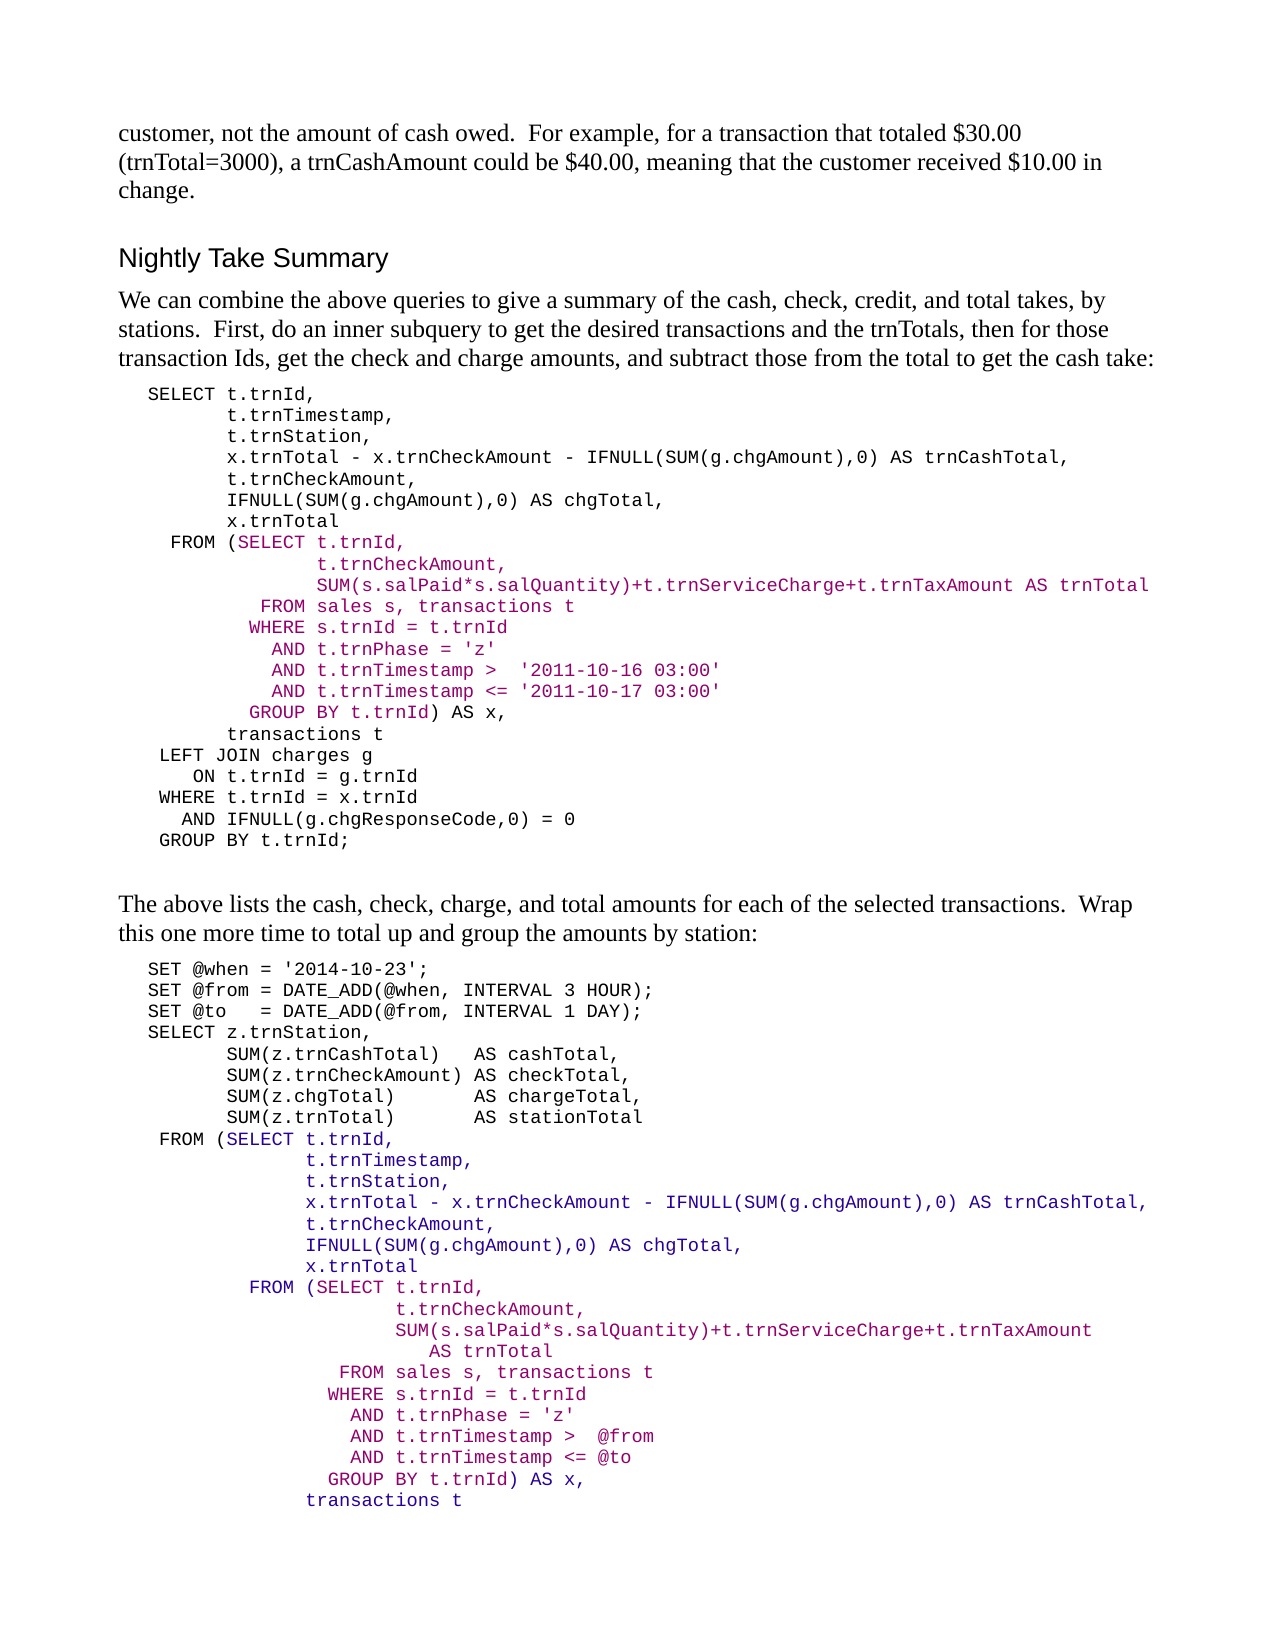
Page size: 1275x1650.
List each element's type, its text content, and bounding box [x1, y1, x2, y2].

text customer, not the amount of cash owed. For example, for a transaction that totaled $30.00 (trnTotal=3000), a trnCashAmount could be $40.00, meaning that the customer received $10.00 in change. [118, 118, 1157, 204]
subtitle Nightly Take Summary [118, 242, 1157, 273]
text We can combine the above queries to give a summary of the cash, check, credit, and total takes, by stations. First, do an inner subquery to get the desired transactions and the trnTotals, then for those transaction Ids, get the check and charge amounts, and subtract those from the total to get the cash take: [118, 286, 1157, 372]
text SET @when = '2014-10-23'; SET @from = DATE_ADD(@when, INTERVAL 3 HOUR); SET @to = DATE_ADD(@from, INTERVAL 1 DAY); SELECT z.trnStation, SUM(z.trnCashTotal) AS cashTotal, SUM(z.trnCheckAmount) AS checkTotal, SUM(z.chgTotal) AS chargeTotal, SUM(z.trnTotal) AS stationTotal FROM (SELECT t.trnId, t.trnTimestamp, t.trnStation, x.trnTotal - x.trnCheckAmount - IFNULL(SUM(g.chgAmount),0) AS trnCashTotal, t.trnCheckAmount, IFNULL(SUM(g.chgAmount),0) AS chgTotal, x.trnTotal FROM (SELECT t.trnId, t.trnCheckAmount, SUM(s.salPaid*s.salQuantity)+t.trnServiceCharge+t.trnTaxAmount AS trnTotal FROM sales s, transactions t WHERE s.trnId = t.trnId AND t.trnPhase = 'z' AND t.trnTimestamp > @from AND t.trnTimestamp <= @to GROUP BY t.trnId) AS x, transactions t [148, 959, 1157, 1512]
text SELECT t.trnId, t.trnTimestamp, t.trnStation, x.trnTotal - x.trnCheckAmount - IFNULL(SUM(g.chgAmount),0) AS trnCashTotal, t.trnCheckAmount, IFNULL(SUM(g.chgAmount),0) AS chgTotal, x.trnTotal FROM (SELECT t.trnId, t.trnCheckAmount, SUM(s.salPaid*s.salQuantity)+t.trnServiceCharge+t.trnTaxAmount AS trnTotal FROM sales s, transactions t WHERE s.trnId = t.trnId AND t.trnPhase = 'z' AND t.trnTimestamp > '2011-10-16 03:00' AND t.trnTimestamp <= '2011-10-17 03:00' GROUP BY t.trnId) AS x, transactions t LEFT JOIN charges g ON t.trnId = g.trnId WHERE t.trnId = x.trnId AND IFNULL(g.chgResponseCode,0) = 0 GROUP BY t.trnId; [148, 384, 1157, 852]
text The above lists the cash, check, charge, and total amounts for each of the selected transactions. Wrap this one more time to total up and group the amounts by station: [118, 889, 1157, 947]
